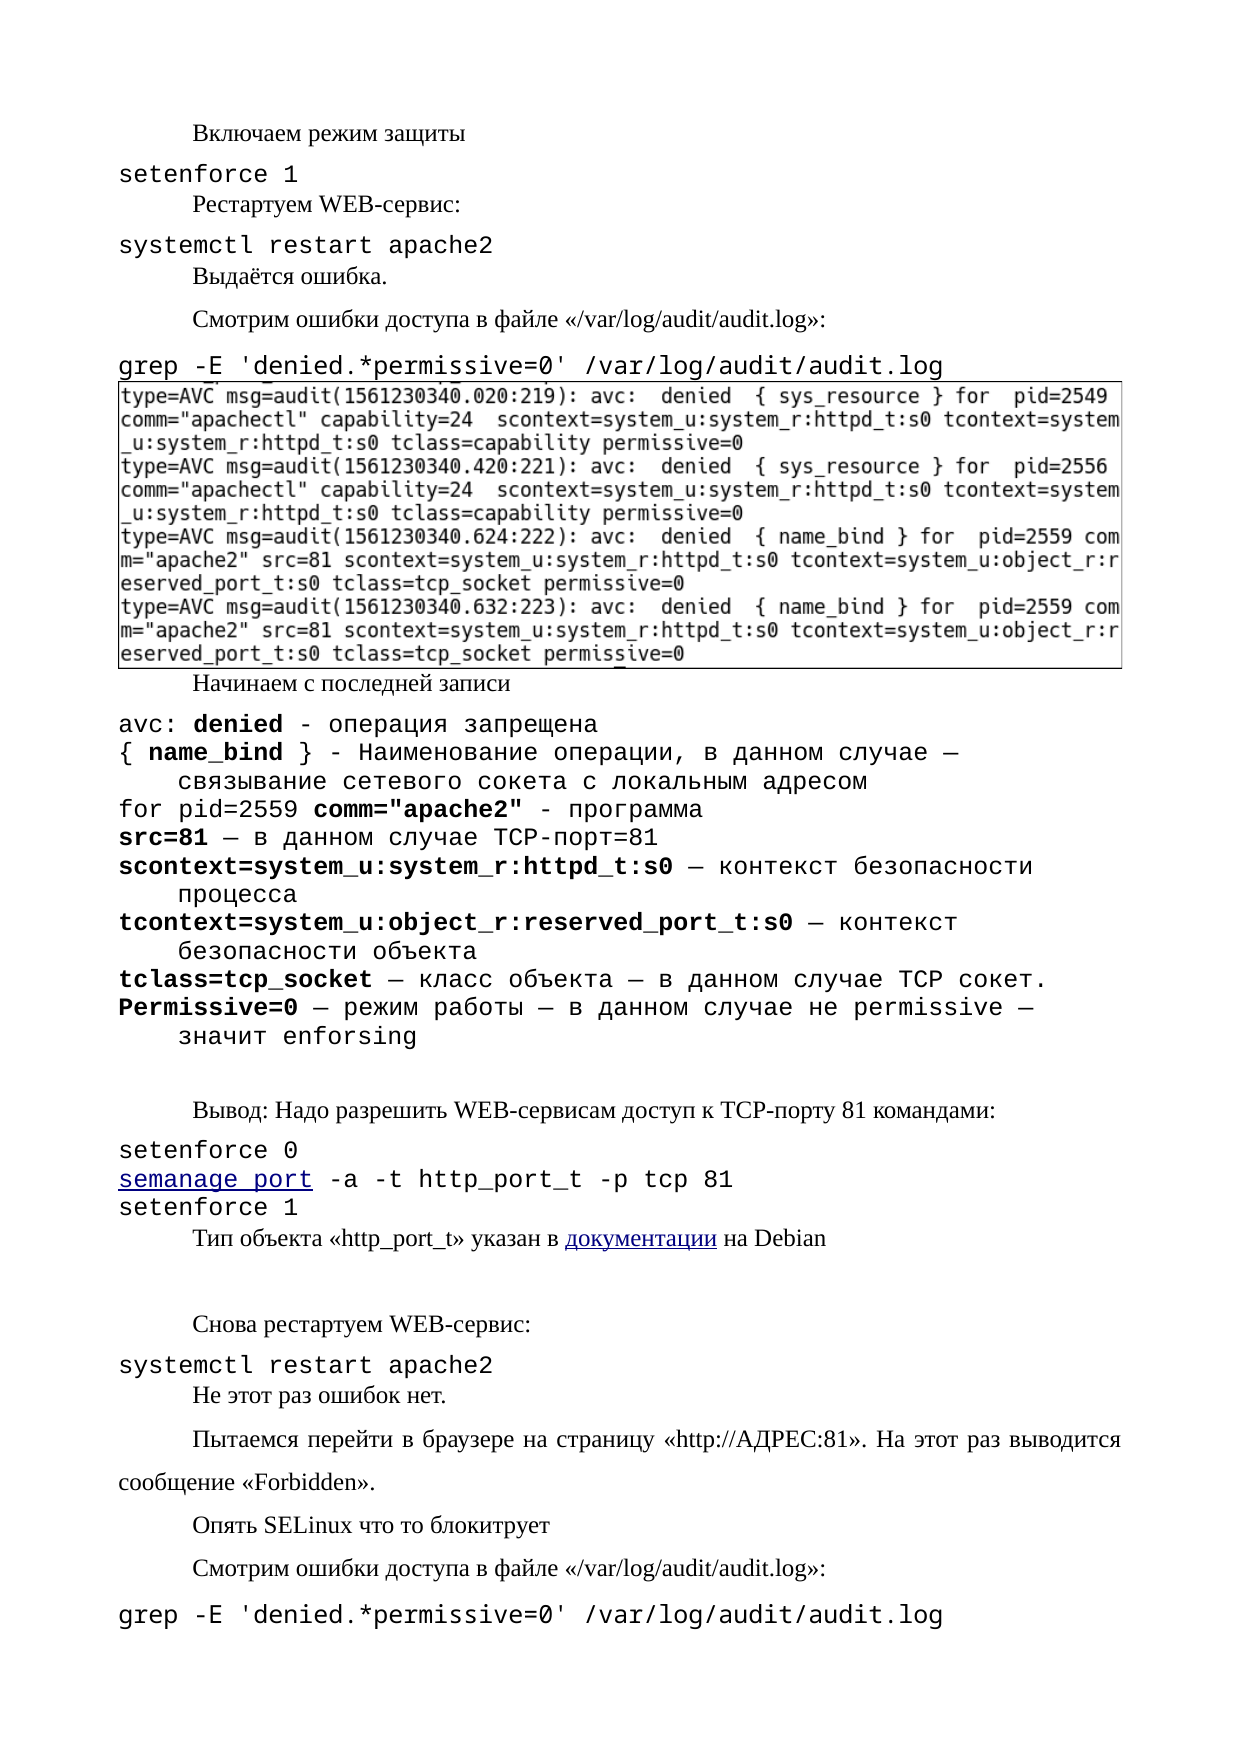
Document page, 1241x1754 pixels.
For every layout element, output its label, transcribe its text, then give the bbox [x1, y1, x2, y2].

text setenforce 1 [118, 1194, 1122, 1223]
text setenforce 1 [118, 161, 1122, 189]
text tcontext=system_u:object_r:reserved_port_t:s0 — контекст безопасности объекта [118, 910, 1122, 967]
text semanage port -a -t http_port_t -p tcp 81 [118, 1166, 1122, 1194]
text systemctl restart apache2 [118, 233, 1122, 261]
text Permissive=0 — режим работы — в данном случае не permissive — значит enforsing [118, 995, 1122, 1052]
text Начинаем с последней записи [118, 669, 1122, 697]
text systemctl restart apache2 [118, 1352, 1122, 1381]
text grep -E 'denied.*permissive=0' /var/log/audit/audit.log [118, 347, 1122, 381]
text { name_bind } - Наименование операции, в данном случае — связывание сетевого сокета с локальным адресом [118, 740, 1122, 797]
text scontext=system_u:system_r:httpd_t:s0 — контекст безопасности процесса [118, 853, 1122, 910]
text for pid=2559 comm="apache2" - программа [118, 797, 1122, 825]
text setenforce 0 [118, 1138, 1122, 1166]
text Не этот раз ошибок нет. [118, 1381, 1122, 1409]
text Смотрим ошибки доступа в файле «/var/log/audit/audit.log»: [118, 1553, 1122, 1582]
text avc: denied - операция запрещена [118, 712, 1122, 740]
text Опять SELinux что то блокитрует [118, 1510, 1122, 1539]
text Пытаемся перейти в браузере на страницу «http://АДРЕС:81». На этот раз выводится сообщение «Forbidden». [118, 1424, 1122, 1496]
text Снова рестартуем WEB-сервис: [118, 1309, 1122, 1338]
text tclass=tcp_socket — класс объекта — в данном случае TCP сокет. [118, 967, 1122, 995]
text src=81 — в данном случае TCP-порт=81 [118, 825, 1122, 853]
text Тип объекта «http_port_t» указан в документации на Debian [118, 1223, 1122, 1252]
picture [118, 381, 1123, 669]
text Рестартуем WEB-сервис: [118, 189, 1122, 218]
text Вывод: Надо разрешить WEB-сервисам доступ к TCP-порту 81 командами: [118, 1095, 1122, 1123]
text Смотрим ошибки доступа в файле «/var/log/audit/audit.log»: [118, 304, 1122, 333]
text Выдаётся ошибка. [118, 261, 1122, 290]
text Включаем режим защиты [118, 118, 1122, 147]
text grep -E 'denied.*permissive=0' /var/log/audit/audit.log [118, 1596, 1122, 1630]
